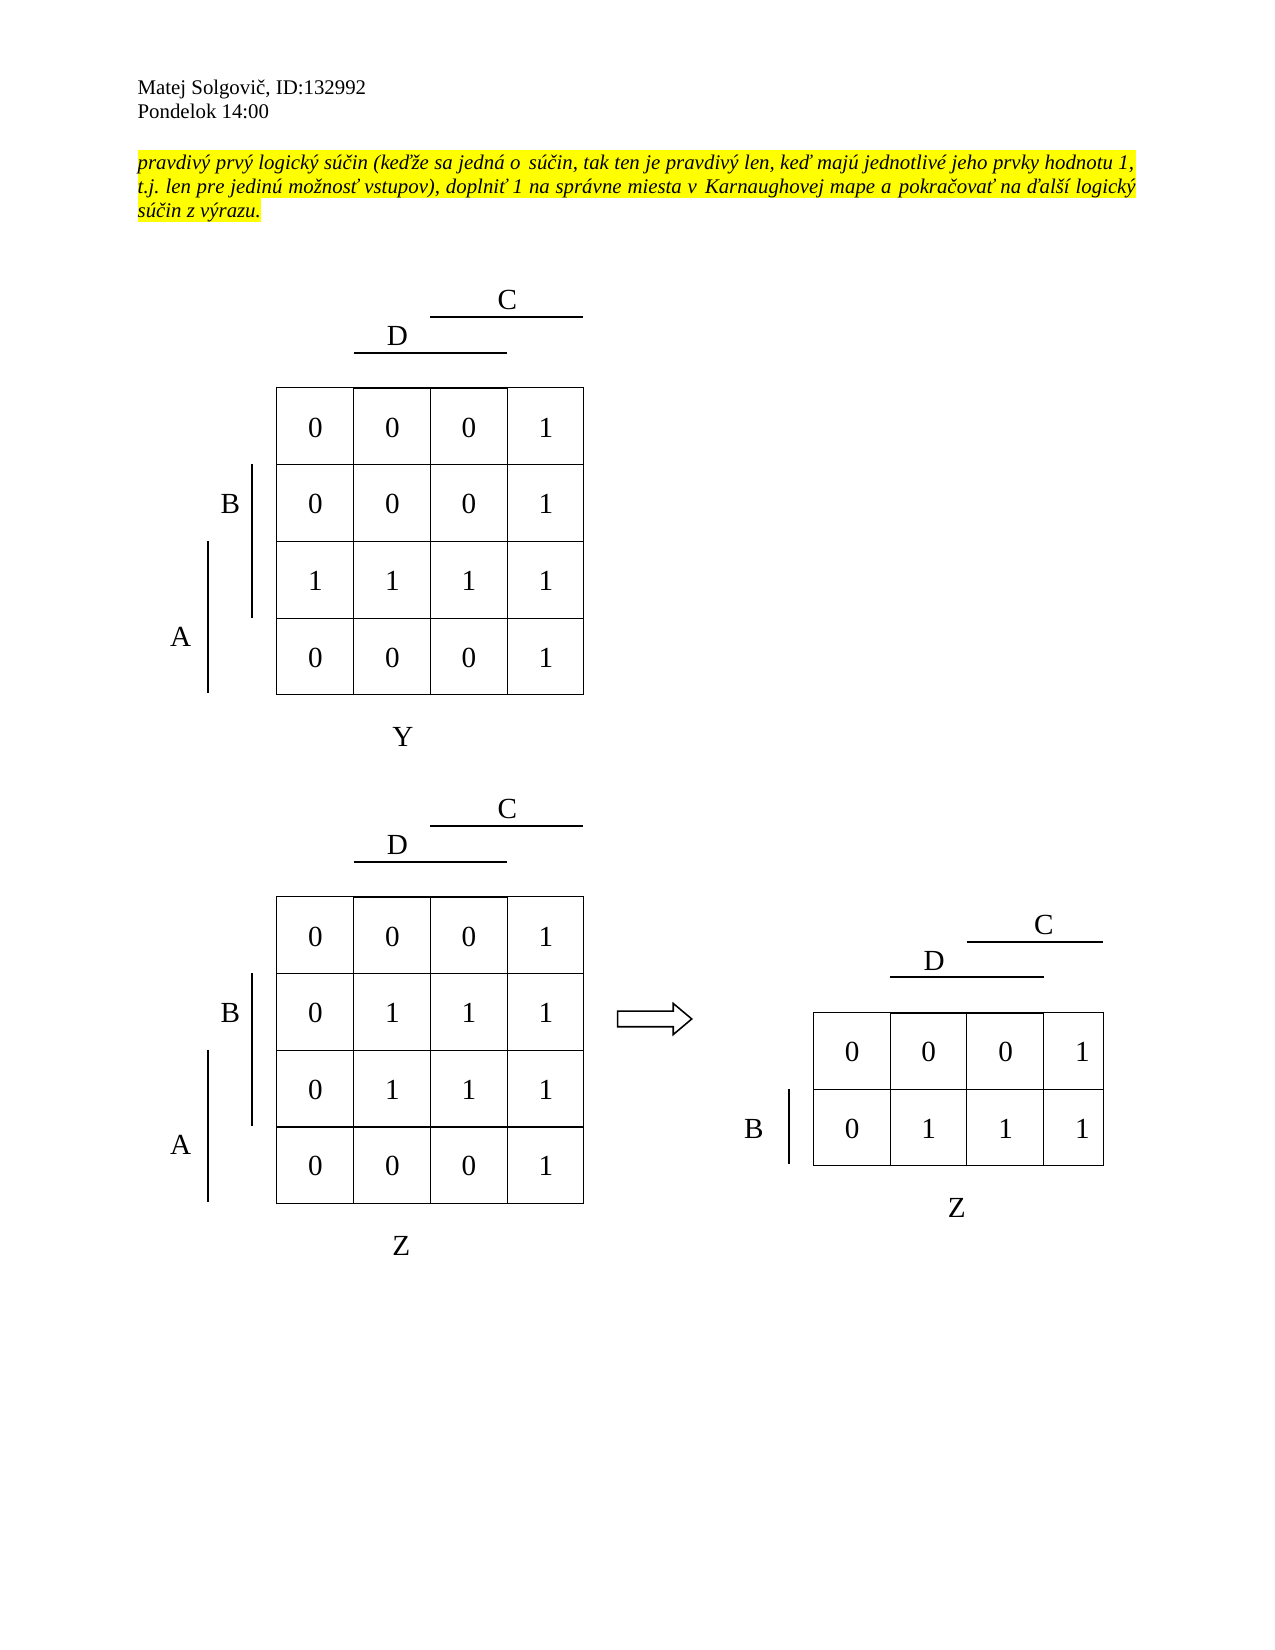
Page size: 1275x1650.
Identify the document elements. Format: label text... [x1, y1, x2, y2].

text A [164, 1127, 197, 1161]
text Z [152, 1228, 578, 1262]
text 1 [365, 1072, 419, 1105]
text 0 [442, 919, 496, 952]
text 0 [365, 1148, 419, 1182]
text 1 [442, 995, 496, 1028]
text B [219, 995, 241, 1028]
text 1 [1055, 1034, 1103, 1068]
text D [365, 318, 496, 352]
text 1 [518, 919, 573, 952]
text 0 [442, 640, 496, 673]
text D [901, 943, 1032, 976]
text A [164, 619, 197, 652]
text 0 [442, 486, 496, 520]
text 0 [288, 486, 342, 520]
text 1 [365, 995, 419, 1028]
text 1 [518, 563, 573, 596]
text 0 [978, 1034, 1032, 1068]
text C [978, 907, 1104, 941]
text 0 [365, 919, 419, 952]
text D [365, 827, 496, 861]
text 0 [288, 1148, 342, 1182]
text 1 [442, 563, 496, 596]
text 0 [825, 1034, 879, 1068]
text 0 [288, 919, 342, 952]
text 0 [442, 1148, 496, 1182]
text 1 [518, 1072, 573, 1105]
text 0 [365, 640, 419, 673]
text pravdivý prvý logický súčin (keďže sa jedná o súčin, tak ten je pravdivý len, keď majú jednotlivé jeho prvky hodnotu 1, t.j. len pre jedinú možnosť vstupov), doplniť 1 na správne miesta v Karnaughovej mape a pokračovať na ďalší logický súčin z výrazu. [137, 150, 1138, 222]
text 0 [365, 486, 419, 520]
text 0 [825, 1111, 879, 1144]
text 1 [518, 486, 573, 520]
text Y [152, 719, 578, 753]
text 0 [288, 1072, 342, 1105]
text 1 [518, 640, 573, 673]
text 1 [365, 563, 419, 596]
text 1 [901, 1111, 956, 1144]
text B [730, 1111, 777, 1144]
text C [442, 282, 573, 316]
text 1 [518, 995, 573, 1028]
text 0 [288, 640, 342, 673]
text B [219, 486, 241, 520]
text 1 [288, 563, 342, 596]
text C [442, 791, 573, 825]
text 0 [365, 410, 419, 443]
text 0 [288, 995, 342, 1028]
text 1 [1055, 1111, 1103, 1144]
text 1 [442, 1072, 496, 1105]
text 0 [288, 410, 342, 443]
text Z [718, 1191, 1089, 1224]
text 1 [978, 1111, 1032, 1144]
text 0 [901, 1034, 956, 1068]
text 1 [518, 410, 573, 443]
text 1 [518, 1148, 573, 1182]
text 0 [442, 410, 496, 443]
